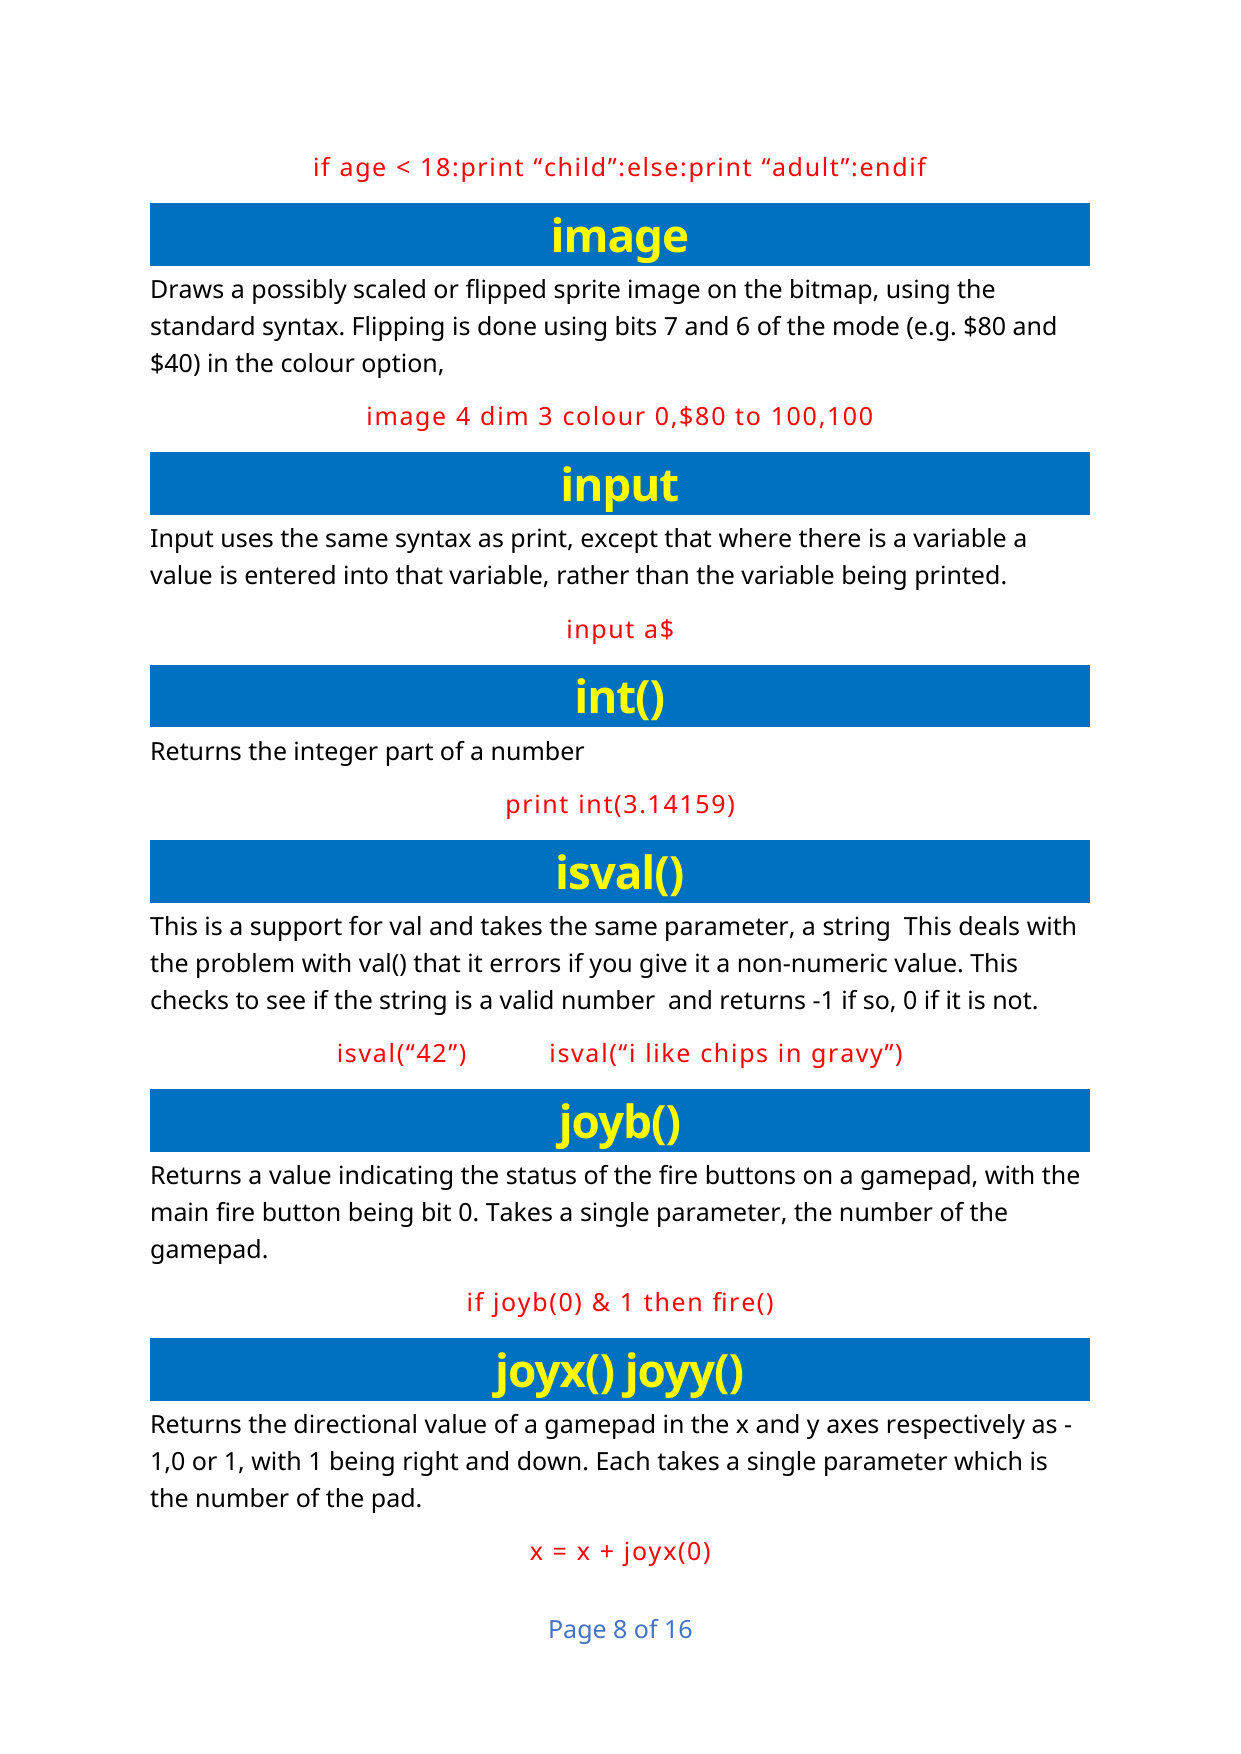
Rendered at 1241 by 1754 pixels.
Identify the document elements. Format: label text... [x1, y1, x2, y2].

subtitle input a$ [150, 611, 1090, 645]
title image [150, 203, 1090, 266]
text Input uses the same syntax as print, except that where there is a variable a value is entered into that variable, rather than the variable being printed. [150, 521, 1090, 592]
subtitle x = x + joyx(0) [150, 1534, 1090, 1568]
title int() [150, 665, 1090, 727]
title input [150, 452, 1090, 515]
subtitle isval(“42”) isval(“I like chips in gravy”) [150, 1036, 1090, 1070]
title isval() [150, 840, 1090, 903]
title joyb() [150, 1089, 1090, 1152]
text Returns the directional value of a gamepad in the x and y axes respectively as -1,0 or 1, with 1 being right and down. Each takes a single parameter which is the number of the pad. [150, 1407, 1090, 1515]
text Returns the integer part of a number [150, 733, 1090, 767]
subtitle If joyb(0) & 1 then fire() [150, 1285, 1090, 1319]
subtitle print int(3.14159) [150, 787, 1090, 821]
subtitle if age < 18:print “Child”:else:print “Adult”:endif [150, 150, 1090, 184]
subtitle image 4 dim 3 colour 0,$80 to 100,100 [150, 399, 1090, 433]
text Returns a value indicating the status of the fire buttons on a gamepad, with the main fire button being bit 0. Takes a single parameter, the number of the gamepad. [150, 1158, 1090, 1266]
text Draws a possibly scaled or flipped sprite image on the bitmap, using the standard syntax. Flipping is done using bits 7 and 6 of the mode (e.g. $80 and $40) in the colour option, [150, 272, 1090, 380]
title joyx() joyy() [150, 1338, 1090, 1401]
text This is a support for val and takes the same parameter, a string This deals with the problem with val() that it errors if you give it a non-numeric value. This checks to see if the string is a valid number and returns -1 if so, 0 if it is not. [150, 909, 1090, 1017]
